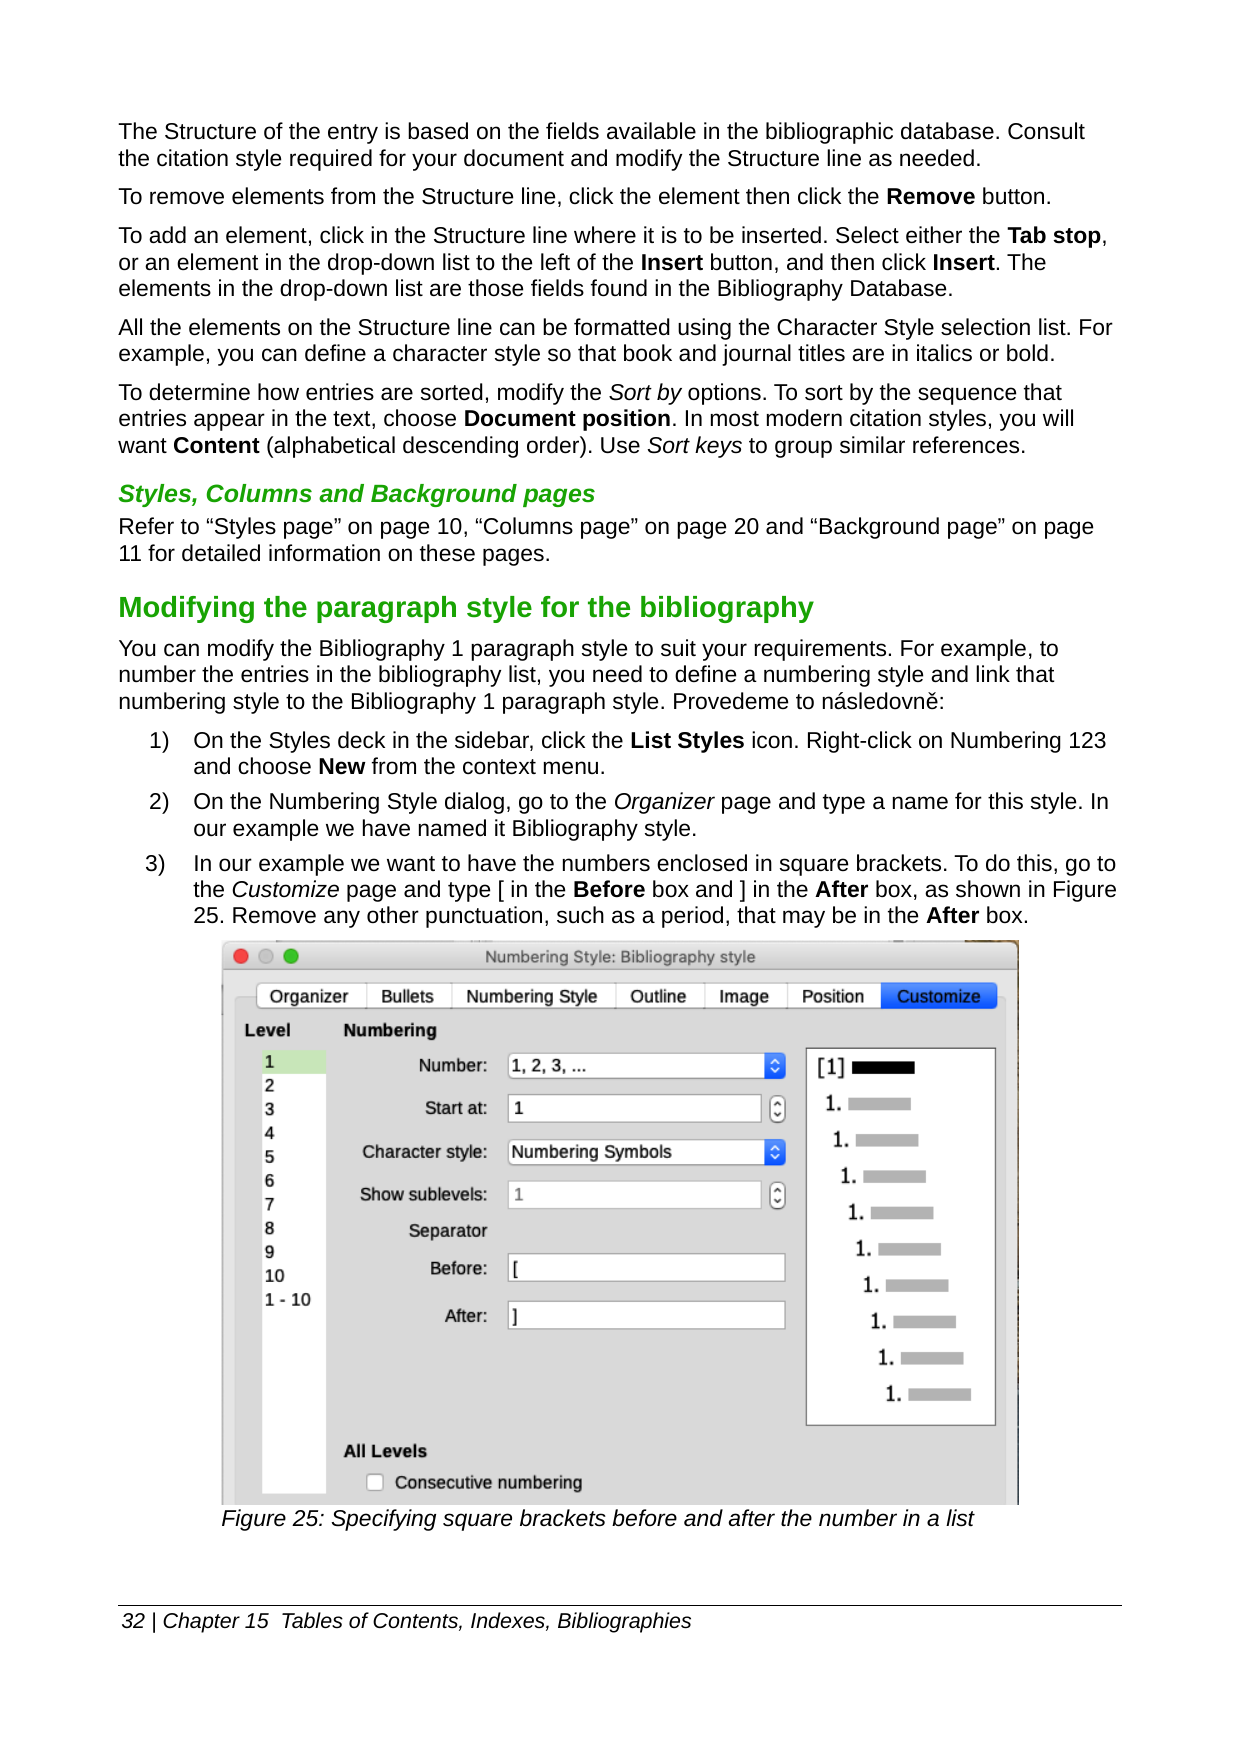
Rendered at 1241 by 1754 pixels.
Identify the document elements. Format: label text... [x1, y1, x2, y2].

text Refer to “Styles page” on page 10, “Columns page” on page 20 and “Background page” on page 11 for detailed information on these pages. [118, 513, 1122, 566]
text To determine how entries are sorted, modify the Sort by options. To sort by the sequence that entries appear in the text, choose Document position. In most modern citation styles, you will want Content (alphabetical descending order). Use Sort keys to group similar references. [118, 379, 1122, 458]
list You can modify the Bibliography 1 paragraph style to suit your requirements. For example, to number the entries in the bibliography list, you need to define a numbering style and link that numbering style to the Bibliography 1 paragraph style. Provedeme to následovně: [118, 635, 1122, 714]
text To remove elements from the Structure line, click the element then click the Remove button. [118, 183, 1122, 210]
text All the elements on the Structure line can be formatted using the Character Style selection list. For example, you can define a character style so that book and journal titles are in italics or bold. [118, 314, 1122, 366]
list The Structure of the entry is based on the fields available in the bibliographic database. Consult the citation style required for your document and modify the Structure line as needed. [118, 118, 1122, 171]
subtitle Styles, Columns and Background pages [118, 479, 1122, 507]
text Figure 25: Specifying square brackets before and after the number in a list [221, 1505, 1019, 1531]
subtitle Modifying the paragraph style for the bibliography [118, 590, 1122, 623]
list In our example we want to have the numbers enclosed in square brackets. To do this, go to the Customize page and type [ in the Before box and ] in the After box, as shown in Figure 25. Remove any other punctuation, such as a period, that may be in the After box. [165, 850, 1122, 929]
picture [221, 940, 1019, 1505]
text To add an element, click in the Structure line where it is to be inserted. Select either the Tab stop, or an element in the drop-down list to the left of the Insert button, and then click Insert. The elements in the drop-down list are those fields found in the Bibliography Database. [118, 222, 1122, 301]
list On the Numbering Style dialog, go to the Organizer page and type a name for this style. In our example we have named it Bibliography style. [169, 788, 1122, 841]
list On the Styles deck in the sidebar, click the List Styles icon. Right-click on Numbering 123 and choose New from the context menu. [169, 727, 1122, 779]
